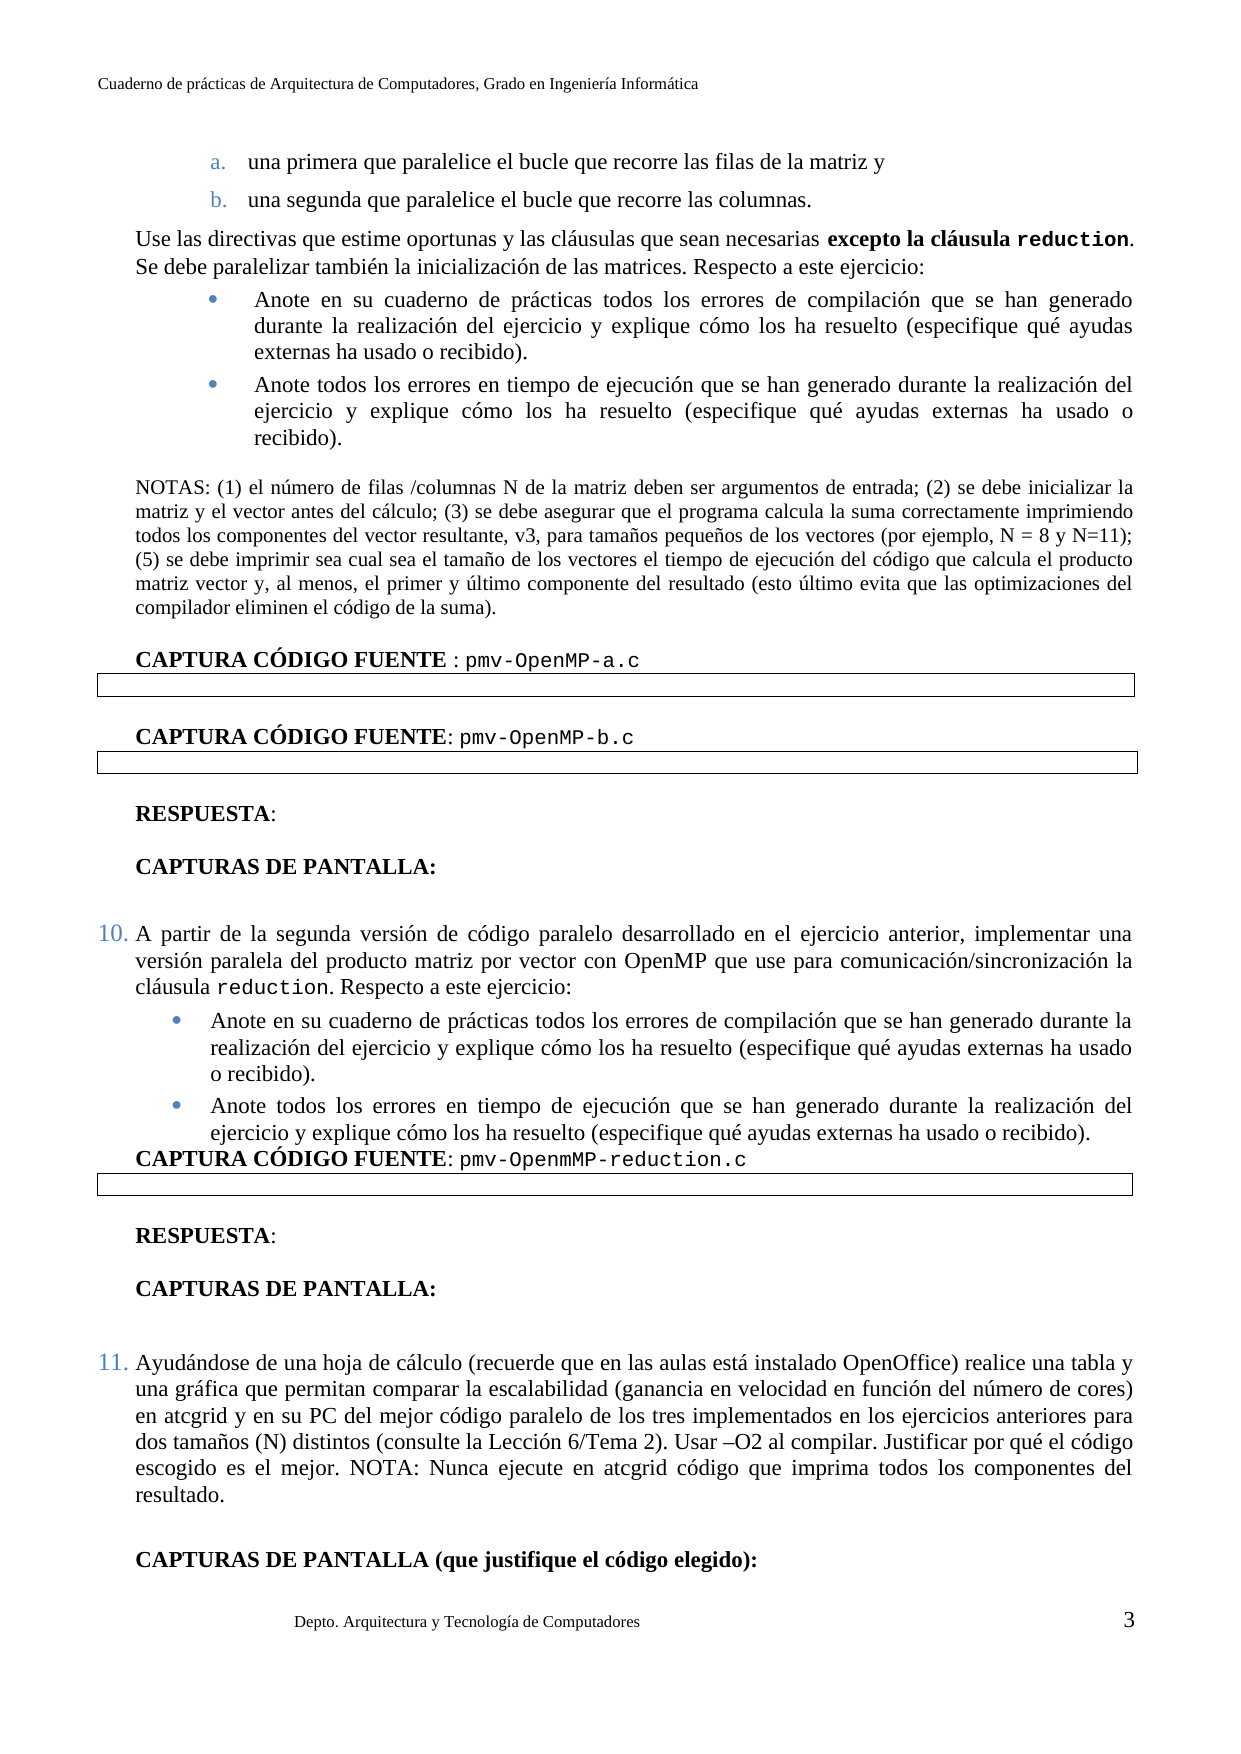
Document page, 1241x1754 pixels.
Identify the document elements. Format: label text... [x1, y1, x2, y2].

list una primera que paralelice el bucle que recorre las filas de la matriz y [210, 148, 1135, 174]
text RESPUESTA: [135, 1222, 1135, 1249]
text CAPTURA CÓDIGO FUENTE : pmv-OpenMP-a.c [135, 646, 1135, 673]
text CAPTURAS DE PANTALLA: [135, 853, 1135, 879]
table_header [98, 1174, 1132, 1195]
text RESPUESTA: [135, 800, 1135, 827]
text CAPTURAS DE PANTALLA: [135, 1275, 1135, 1302]
list Anote todos los errores en tiempo de ejecución que se han generado durante la realización del ejercicio y explique cómo los ha resuelto (especifique qué ayudas externas ha usado o recibido). [173, 1092, 1135, 1145]
list Anote en su cuaderno de prácticas todos los errores de compilación que se han generado durante la realización del ejercicio y explique cómo los ha resuelto (especifique qué ayudas externas ha usado o recibido). [209, 286, 1135, 365]
list Use las directivas que estime oportunas y las cláusulas que sean necesarias excepto la cláusula reduction. Se debe paralelizar también la inicialización de las matrices. Respecto a este ejercicio: [135, 225, 1135, 279]
table_header [98, 752, 1137, 773]
text CAPTURA CÓDIGO FUENTE: pmv-OpenmMP-reduction.c [135, 1145, 1135, 1173]
list Anote todos los errores en tiempo de ejecución que se han generado durante la realización del ejercicio y explique cómo los ha resuelto (especifique qué ayudas externas ha usado o recibido). [209, 371, 1135, 450]
list A partir de la segunda versión de código paralelo desarrollado en el ejercicio anterior, implementar una versión paralela del producto matriz por vector con OpenMP que use para comunicación/sincronización la cláusula reduction. Respecto a este ejercicio: [98, 918, 1135, 1001]
list NOTAS: (1) el número de filas /columnas N de la matriz deben ser argumentos de entrada; (2) se debe inicializar la matriz y el vector antes del cálculo; (3) se debe asegurar que el programa calcula la suma correctamente imprimiendo todos los componentes del vector resultante, v3, para tamaños pequeños de los vectores (por ejemplo, N = 8 y N=11); (5) se debe imprimir sea cual sea el tamaño de los vectores el tiempo de ejecución del código que calcula el producto matriz vector y, al menos, el primer y último componente del resultado (esto último evita que las optimizaciones del compilador eliminen el código de la suma). [135, 475, 1135, 619]
list una segunda que paralelice el bucle que recorre las columnas. [210, 187, 1135, 213]
text CAPTURA CÓDIGO FUENTE: pmv-OpenMP-b.c [135, 723, 1135, 751]
list Anote en su cuaderno de prácticas todos los errores de compilación que se han generado durante la realización del ejercicio y explique cómo los ha resuelto (especifique qué ayudas externas ha usado o recibido). [173, 1007, 1135, 1086]
table_header [98, 674, 1134, 696]
text CAPTURAS DE PANTALLA (que justifique el código elegido): [135, 1546, 1135, 1572]
list Ayudándose de una hoja de cálculo (recuerde que en las aulas está instalado OpenOffice) realice una tabla y una gráfica que permitan comparar la escalabilidad (ganancia en velocidad en función del número de cores) en atcgrid y en su PC del mejor código paralelo de los tres implementados en los ejercicios anteriores para dos tamaños (N) distintos (consulte la Lección 6/Tema 2). Usar –O2 al compilar. Justificar por qué el código escogido es el mejor. NOTA: Nunca ejecute en atcgrid código que imprima todos los componentes del resultado. [98, 1347, 1135, 1507]
